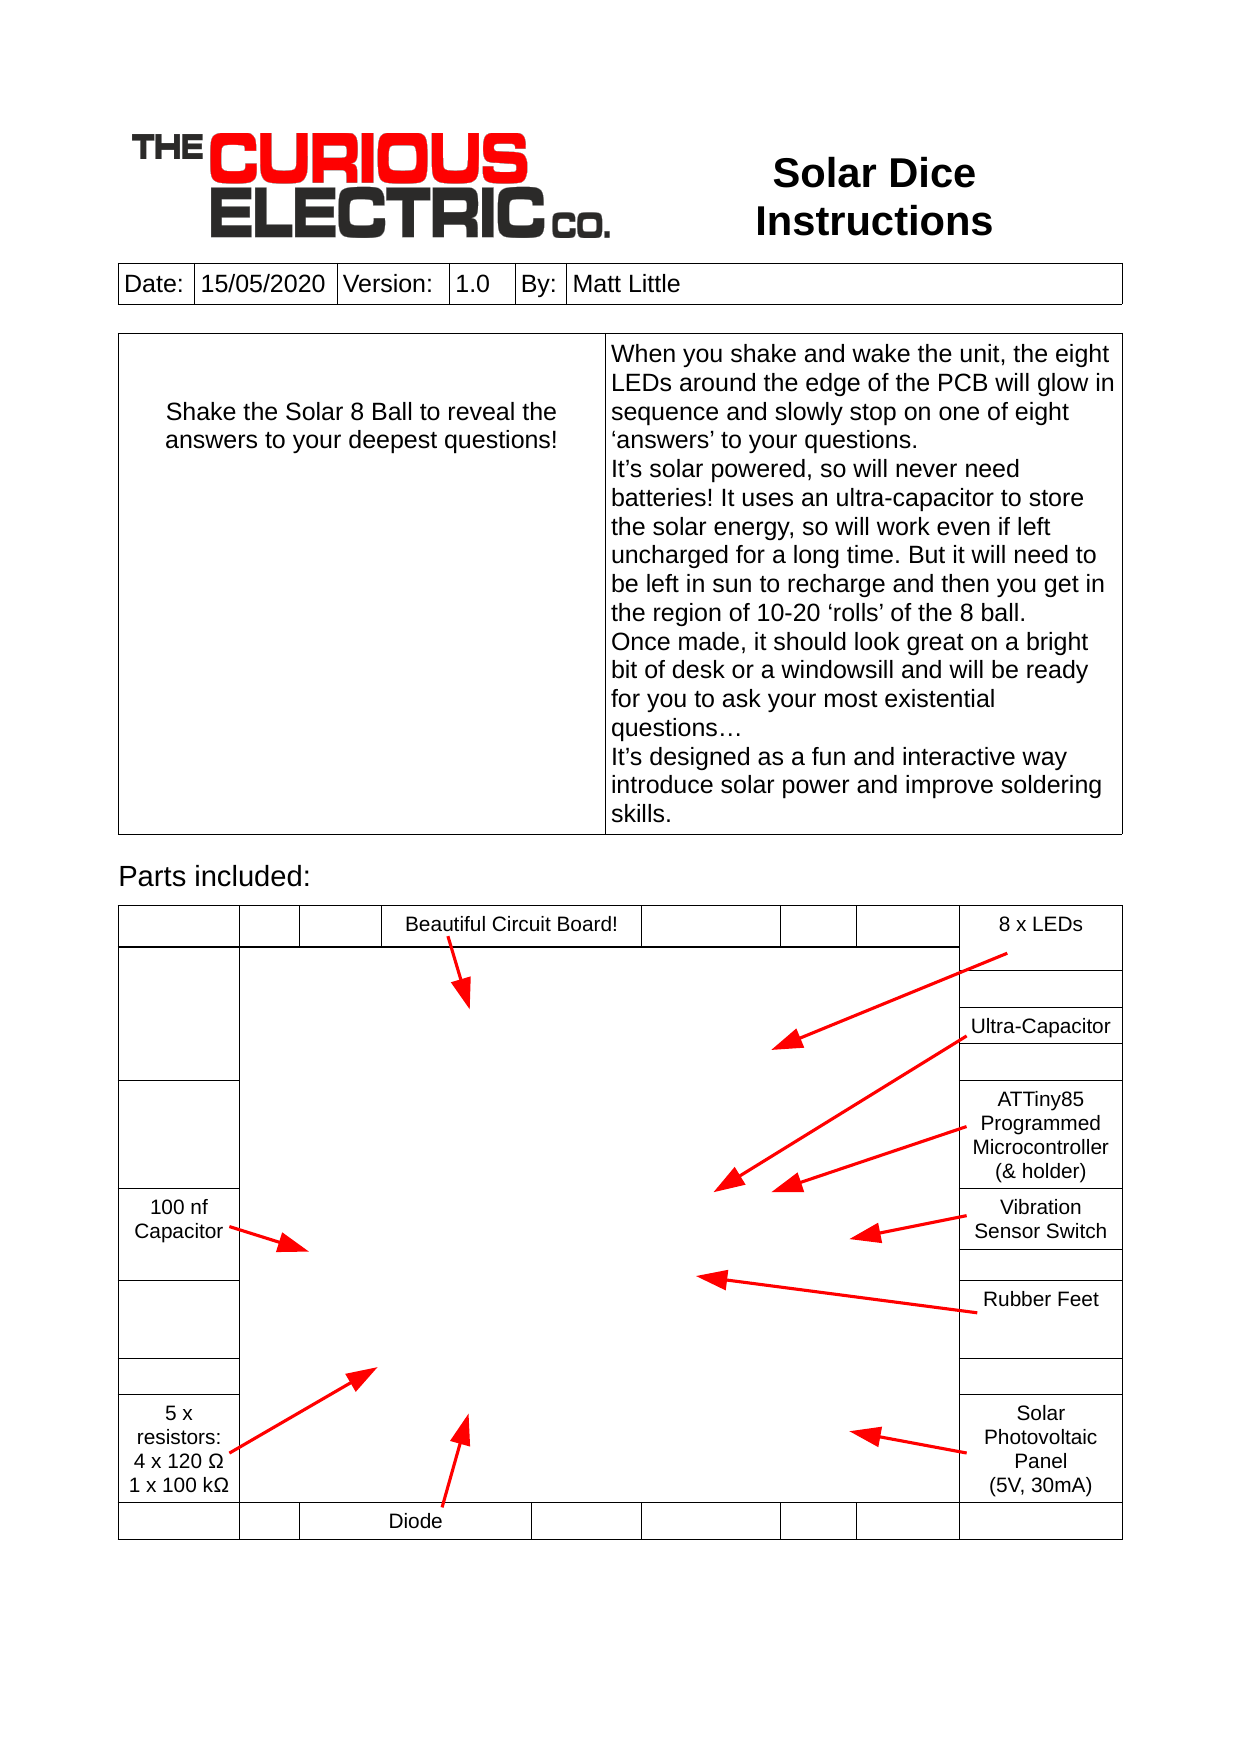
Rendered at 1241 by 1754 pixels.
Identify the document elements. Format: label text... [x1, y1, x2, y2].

subtitle Parts included: [118, 859, 1122, 893]
table_header Matt Little [567, 264, 1122, 304]
table_cell 5 x resistors: 4 x 120 Ω 1 x 100 kΩ [119, 1395, 239, 1502]
table_cell [960, 971, 1122, 1007]
table_cell [781, 1503, 856, 1539]
table_cell Vibration Sensor Switch [960, 1189, 1122, 1248]
table_cell ATTiny85 Programmed Microcontroller (& holder) [960, 1081, 1122, 1188]
table_header 8 x LEDs [960, 906, 1122, 970]
table_cell Solar Photovoltaic Panel (5V, 30mA) [960, 1395, 1122, 1502]
table_cell [240, 948, 959, 1502]
table_header [119, 906, 239, 946]
table_cell [119, 948, 239, 1080]
table_header When you shake and wake the unit, the eight LEDs around the edge of the PCB will glow in sequence and slowly stop on one of eight ‘answers’ to your questions. It’s solar powered, so will never need batteries! It uses an ultra-capacitor to store the solar energy, so will work even if left uncharged for a long time. But it will need to be left in sun to recharge and then you get in the region of 10-20 ‘rolls’ of the 8 ball. Once made, it should look great on a bright bit of desk or a windowsill and will be ready for you to ask your most existential questions… It’s designed as a fun and interactive way introduce solar power and improve soldering skills. [606, 334, 1122, 834]
table_cell Rubber Feet [960, 1281, 1122, 1357]
table_header Date: [119, 264, 194, 304]
table_header By: [516, 264, 566, 304]
table_cell [960, 1359, 1122, 1394]
table_cell [240, 1503, 299, 1539]
table_cell [119, 1503, 239, 1539]
table_header Solar Dice Instructions [626, 118, 1123, 263]
table_cell [532, 1503, 641, 1539]
table_header [781, 906, 856, 946]
table_header Shake the Solar 8 Ball to reveal the answers to your deepest questions! [119, 334, 605, 834]
table_cell [119, 1281, 239, 1357]
table_cell [960, 1044, 1122, 1080]
table_header 1.0 [450, 264, 515, 304]
table_cell [119, 1359, 239, 1394]
table_cell Diode [300, 1503, 531, 1539]
table_cell 100 nf Capacitor [119, 1189, 239, 1280]
table_header [642, 906, 780, 946]
table_cell [119, 1081, 239, 1188]
table_cell Ultra-Capacitor [960, 1008, 1122, 1043]
table_cell [960, 1250, 1122, 1280]
table_header [118, 118, 626, 263]
table_header 15/05/2020 [195, 264, 337, 304]
table_cell [642, 1503, 780, 1539]
table_header Beautiful Circuit Board! [382, 906, 641, 946]
table_header [300, 906, 381, 946]
table_header [857, 906, 959, 946]
table_header [240, 906, 299, 946]
table_cell [857, 1503, 959, 1539]
picture [132, 133, 610, 238]
table_header Version: [338, 264, 449, 304]
table_cell [960, 1503, 1122, 1539]
